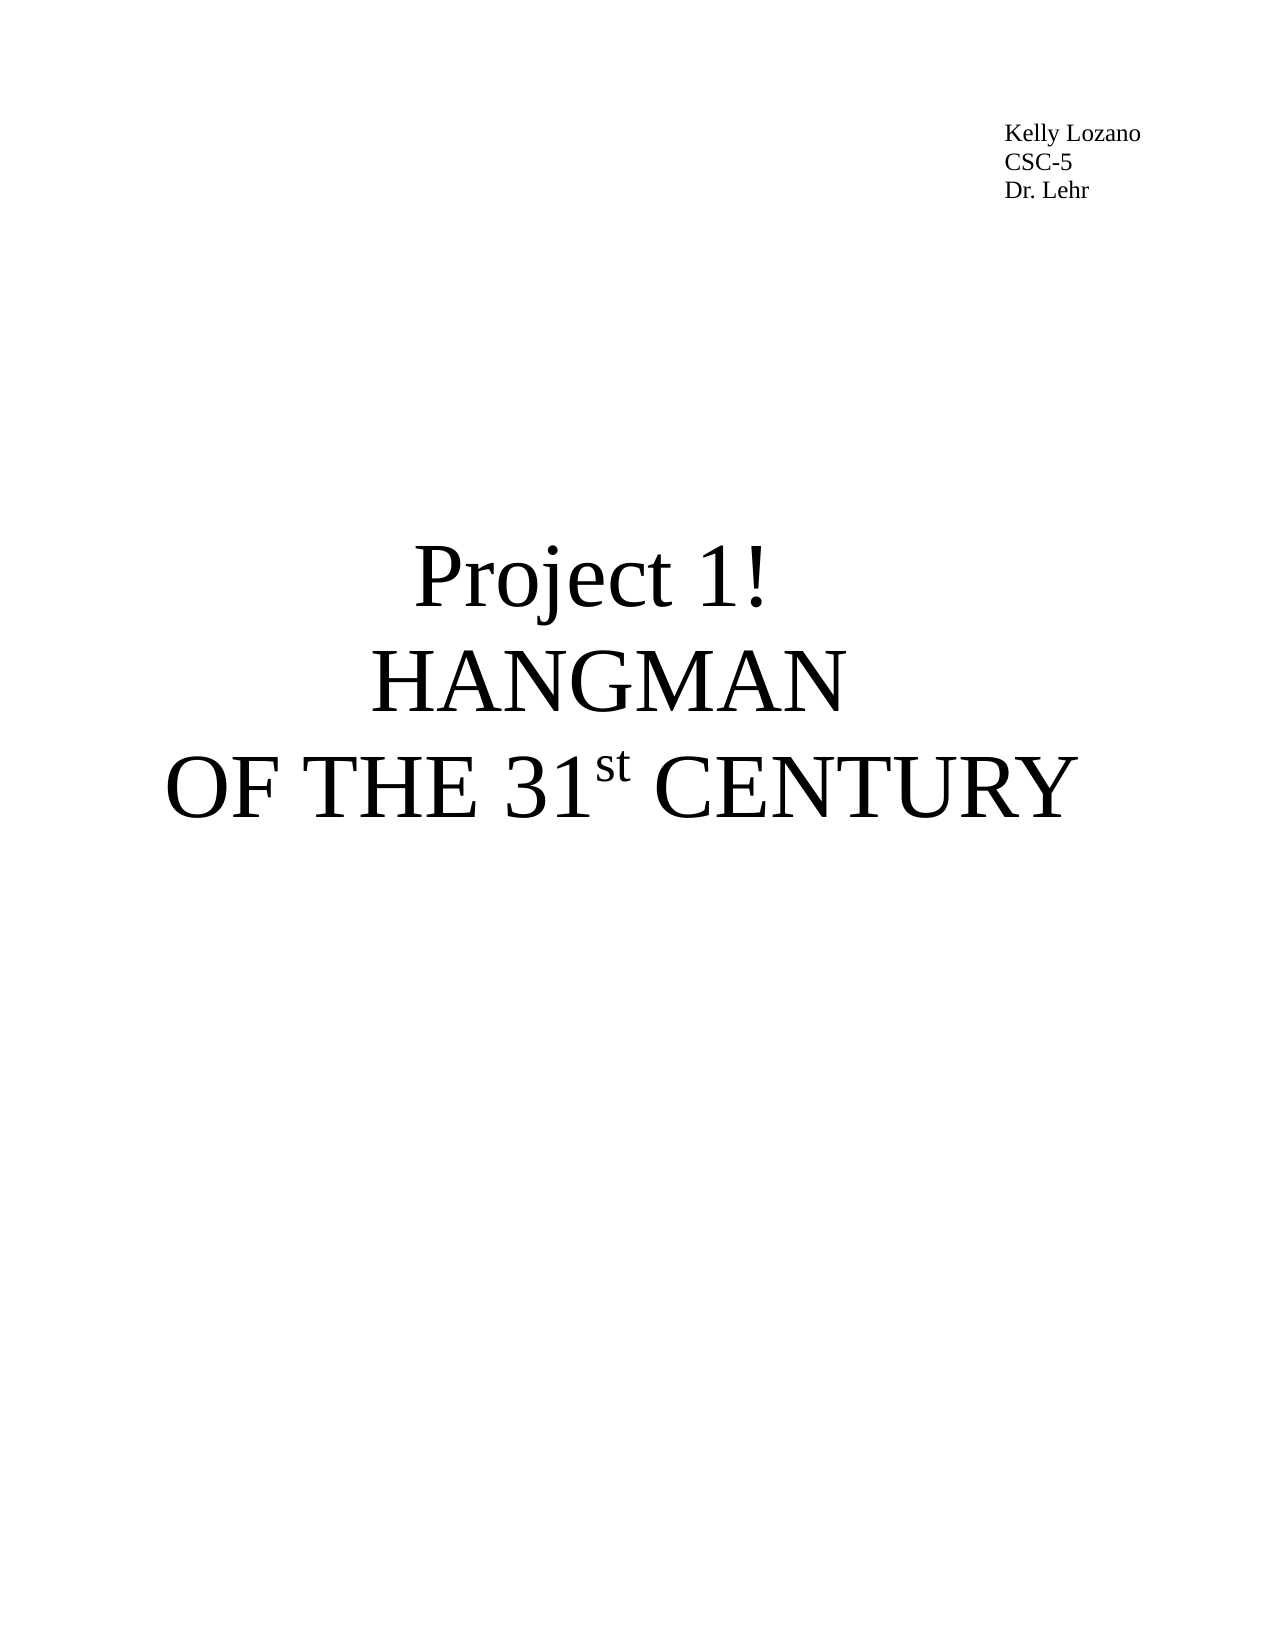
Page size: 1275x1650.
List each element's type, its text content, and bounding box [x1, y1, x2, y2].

text Project 1! [118, 204, 1157, 626]
text Dr. Lehr [118, 176, 1157, 204]
text HANGMAN [118, 626, 1157, 731]
text Kelly Lozano [118, 118, 1157, 147]
text OF THE 31st CENTURY [118, 731, 1157, 837]
text CSC-5 [118, 147, 1157, 176]
